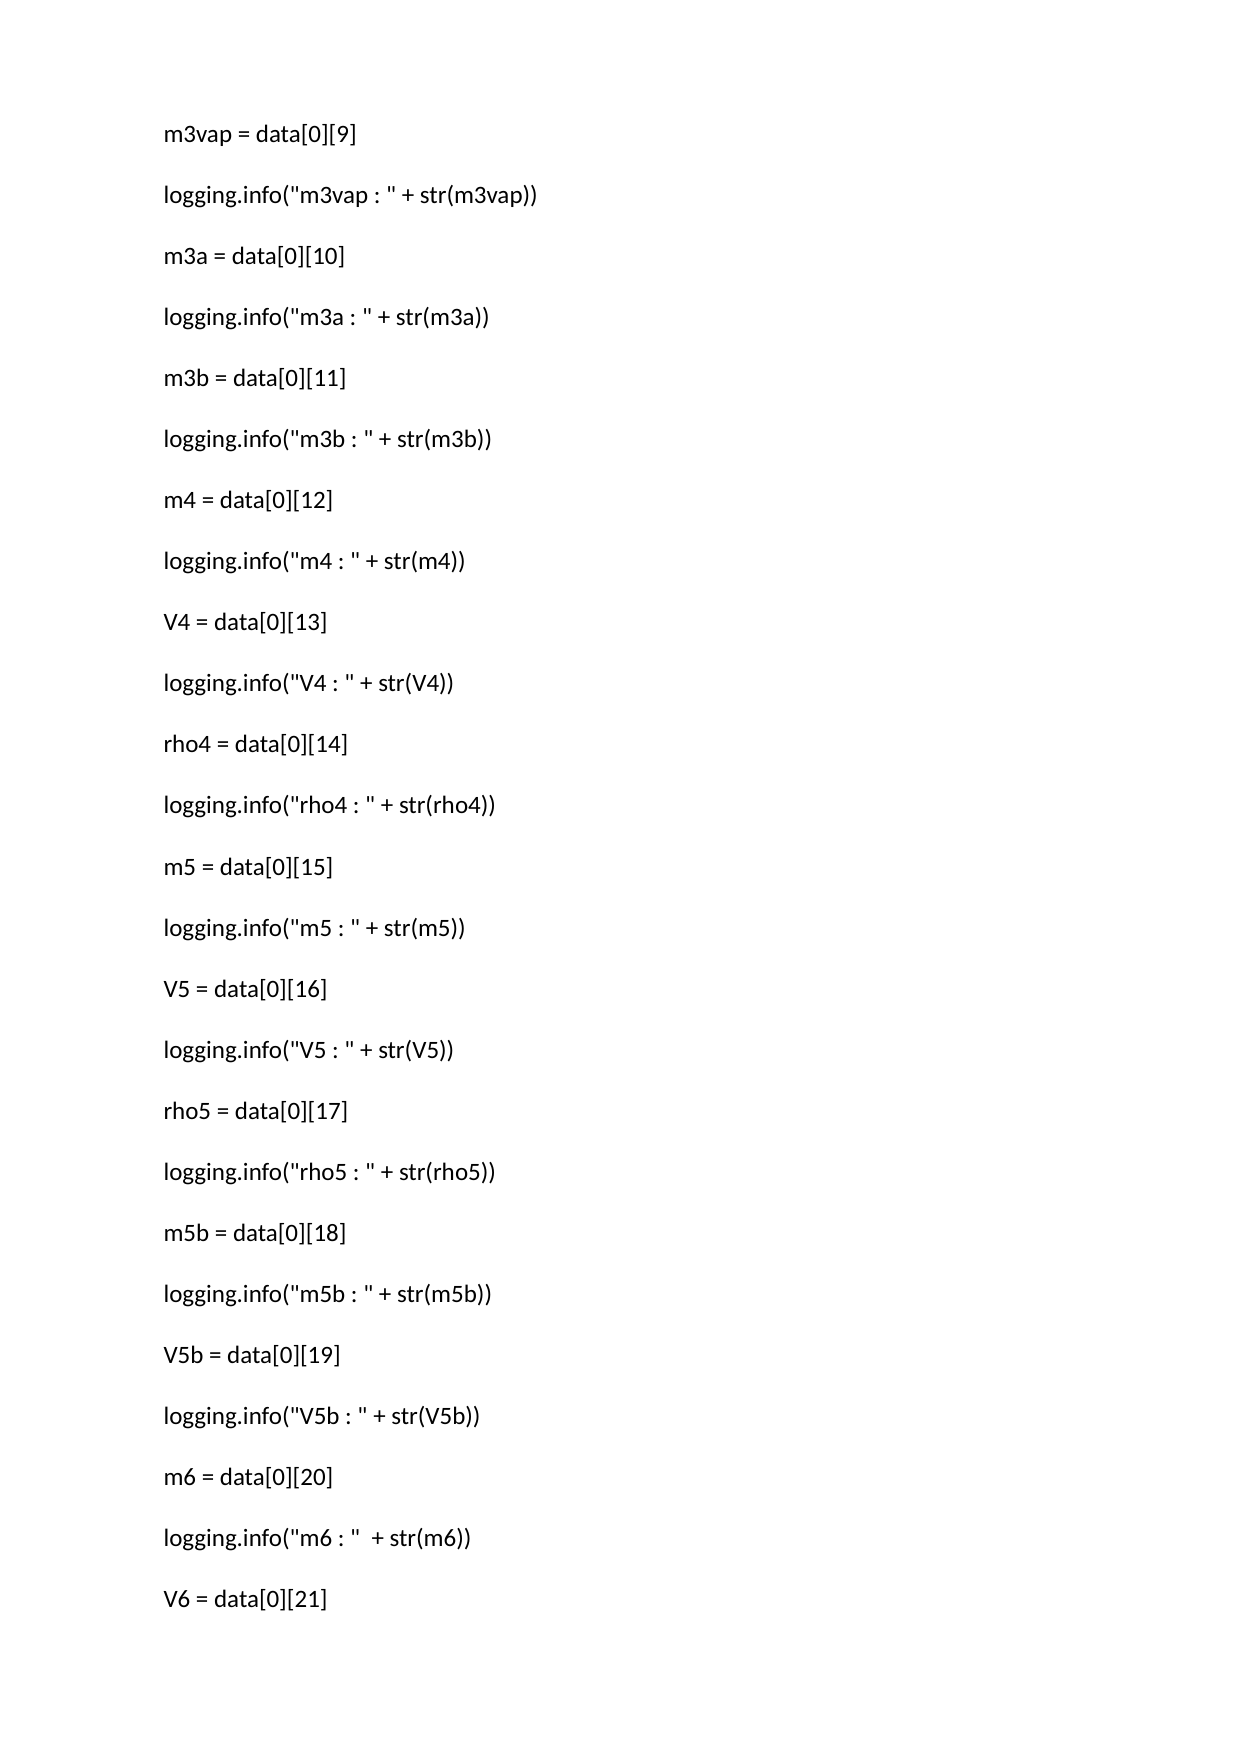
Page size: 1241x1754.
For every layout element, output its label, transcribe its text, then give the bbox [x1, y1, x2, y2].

text rho4 = data[0][14] [118, 728, 1122, 759]
text V6 = data[0][21] [118, 1583, 1122, 1614]
text logging.info("rho5 : " + str(rho5)) [118, 1156, 1122, 1186]
text V5b = data[0][19] [118, 1339, 1122, 1369]
text logging.info("m3a : " + str(m3a)) [118, 301, 1122, 332]
text logging.info("m5b : " + str(m5b)) [118, 1278, 1122, 1308]
text m6 = data[0][20] [118, 1461, 1122, 1492]
text logging.info("m6 : " + str(m6)) [118, 1522, 1122, 1553]
text logging.info("rho4 : " + str(rho4)) [118, 789, 1122, 820]
text rho5 = data[0][17] [118, 1095, 1122, 1125]
text m3a = data[0][10] [118, 240, 1122, 271]
text m3b = data[0][11] [118, 362, 1122, 393]
text m5 = data[0][15] [118, 851, 1122, 881]
text V4 = data[0][13] [118, 606, 1122, 637]
text logging.info("V5 : " + str(V5)) [118, 1034, 1122, 1064]
text logging.info("m3vap : " + str(m3vap)) [118, 179, 1122, 210]
text logging.info("V4 : " + str(V4)) [118, 667, 1122, 698]
text logging.info("m4 : " + str(m4)) [118, 545, 1122, 576]
text logging.info("V5b : " + str(V5b)) [118, 1400, 1122, 1431]
text V5 = data[0][16] [118, 973, 1122, 1003]
text logging.info("m3b : " + str(m3b)) [118, 423, 1122, 454]
text logging.info("m5 : " + str(m5)) [118, 912, 1122, 942]
text m3vap = data[0][9] [118, 118, 1122, 149]
text m5b = data[0][18] [118, 1217, 1122, 1247]
text m4 = data[0][12] [118, 484, 1122, 515]
